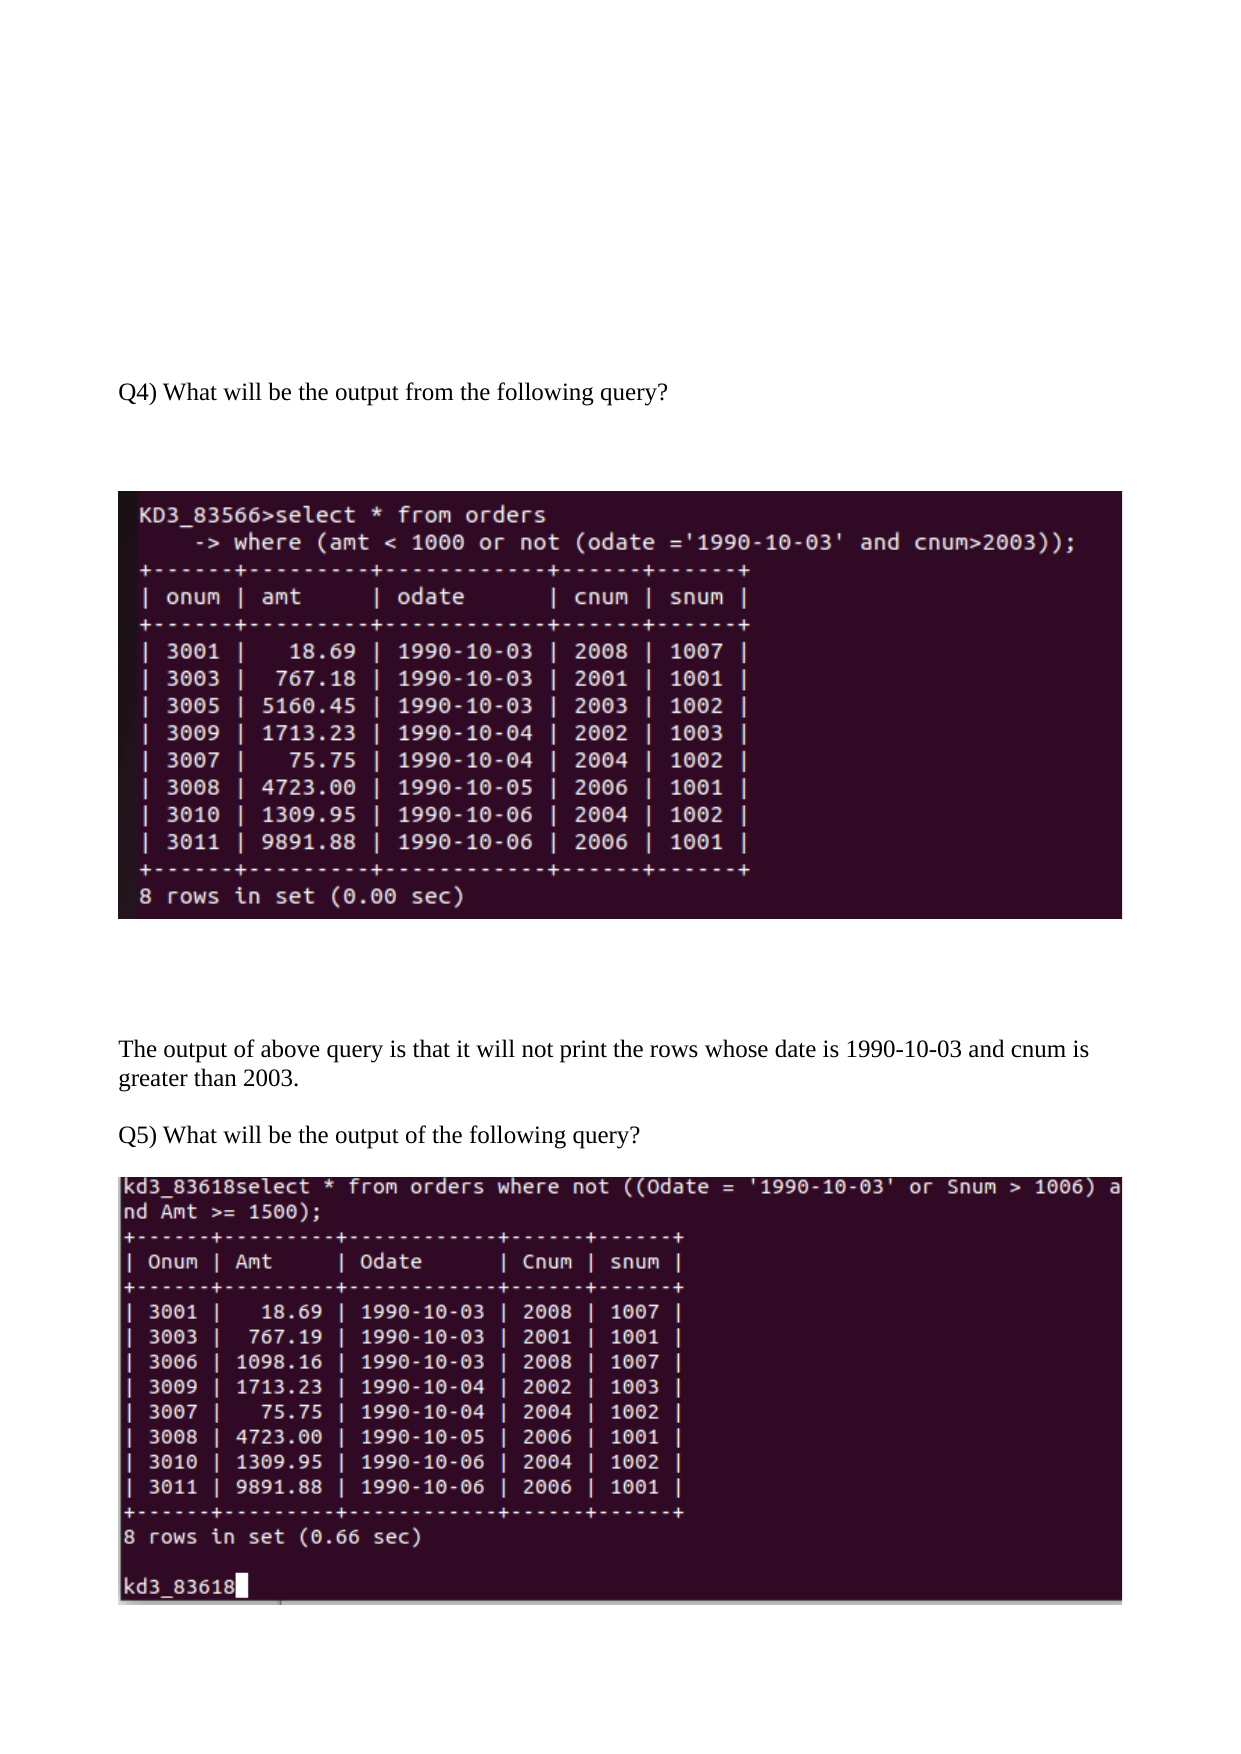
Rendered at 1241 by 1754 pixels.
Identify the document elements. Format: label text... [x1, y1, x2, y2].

picture [118, 1177, 1123, 1605]
text Q5) What will be the output of the following query? [118, 1120, 1122, 1149]
text The output of above query is that it will not print the rows whose date is 1990-10-03 and cnum is greater than 2003. [118, 1034, 1122, 1092]
picture [118, 491, 1123, 919]
text Q4) What will be the output from the following query? [118, 377, 1122, 406]
